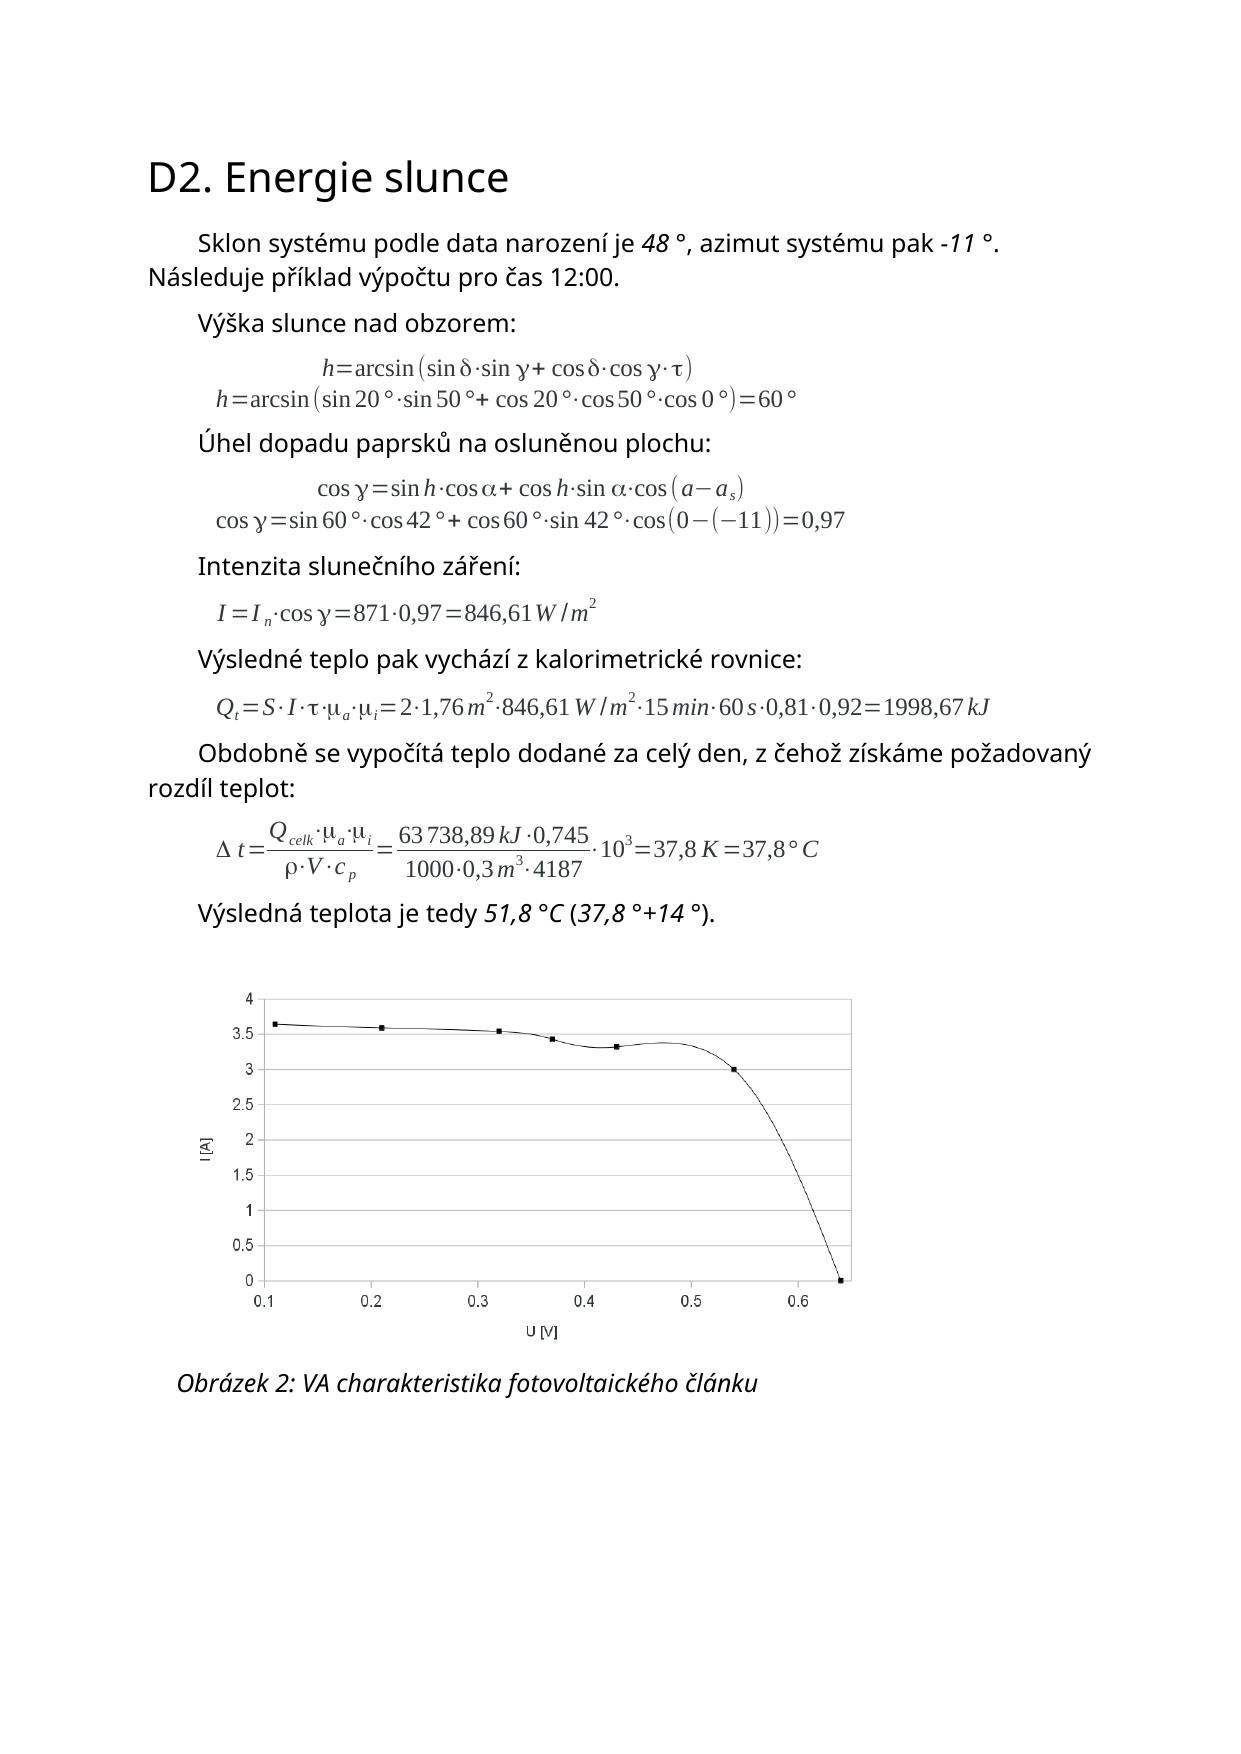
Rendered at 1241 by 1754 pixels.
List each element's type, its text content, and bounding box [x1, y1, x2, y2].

text Výsledná teplota je tedy 51,8 °C (37,8 °+14 °). [148, 896, 1093, 930]
text Sklon systému podle data narození je 48 °, azimut systému pak -11 °. Následuje příklad výpočtu pro čas 12:00. [148, 225, 1093, 293]
text Obrázek 2: VA charakteristika fotovoltaického článku [176, 1361, 874, 1399]
picture [176, 958, 874, 1361]
text Výsledné teplo pak vychází z kalorimetrické rovnice: [148, 642, 1093, 676]
text Intenzita slunečního záření: [148, 548, 1093, 582]
text Úhel dopadu paprsků na osluněnou plochu: [148, 426, 1093, 460]
subtitle D2. Energie slunce [148, 148, 1093, 204]
text Obdobně se vypočítá teplo dodané za celý den, z čehož získáme požadovaný rozdíl teplot: [148, 736, 1093, 804]
text Výška slunce nad obzorem: [148, 306, 1093, 340]
